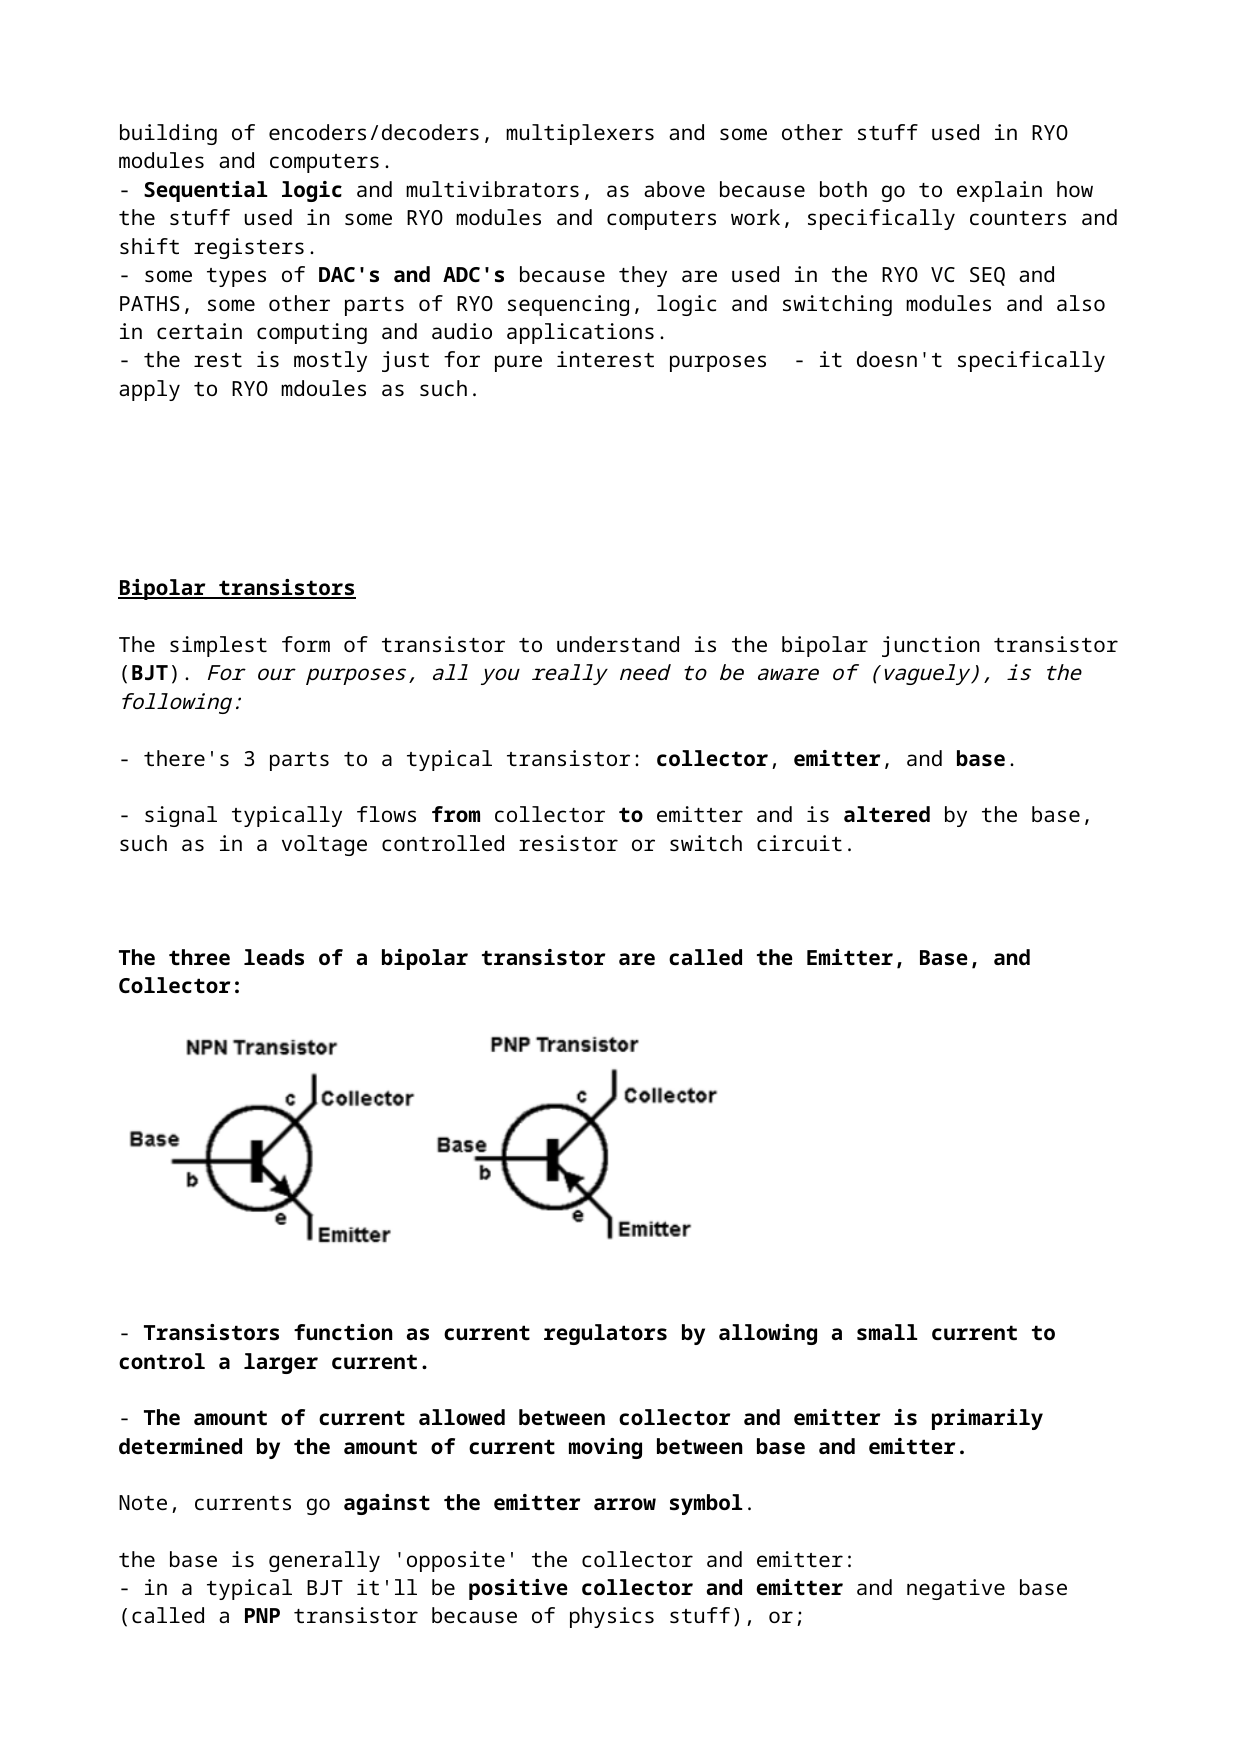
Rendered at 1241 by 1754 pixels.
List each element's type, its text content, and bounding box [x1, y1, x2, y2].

text - signal typically flows from collector to emitter and is altered by the base, such as in a voltage controlled resistor or switch circuit. [118, 801, 1122, 857]
text - The amount of current allowed between collector and emitter is primarily determined by the amount of current moving between base and emitter. [118, 1403, 1122, 1460]
text - in a typical BJT it'll be positive collector and emitter and negative base (called a PNP transistor because of physics stuff), or; [118, 1573, 1122, 1630]
text - Sequential logic and multivibrators, as above because both go to explain how the stuff used in some RYO modules and computers work, specifically counters and shift registers. [118, 175, 1122, 260]
text Note, currents go against the emitter arrow symbol. [118, 1488, 1122, 1517]
text - some types of DAC's and ADC's because they are used in the RYO VC SEQ and PATHS, some other parts of RYO sequencing, logic and switching modules and also in certain computing and audio applications. [118, 260, 1122, 346]
text - there's 3 parts to a typical transistor: collector, emitter, and base. [118, 744, 1122, 772]
text - the rest is mostly just for pure interest purposes - it doesn't specifically apply to RYO mdoules as such. [118, 346, 1122, 402]
text building of encoders/decoders, multiplexers and some other stuff used in RYO modules and computers. [118, 118, 1122, 175]
text The three leads of a bipolar transistor are called the Emitter, Base, and Collector: [118, 943, 1122, 1000]
text - Transistors function as current regulators by allowing a small current to control a larger current. [118, 1318, 1122, 1375]
text The simplest form of transistor to understand is the bipolar junction transistor (BJT). For our purposes, all you really need to be aware of (vaguely), is the following: [118, 630, 1122, 715]
text Bipolar transistors [118, 573, 1122, 602]
text the base is generally 'opposite' the collector and emitter: [118, 1545, 1122, 1573]
